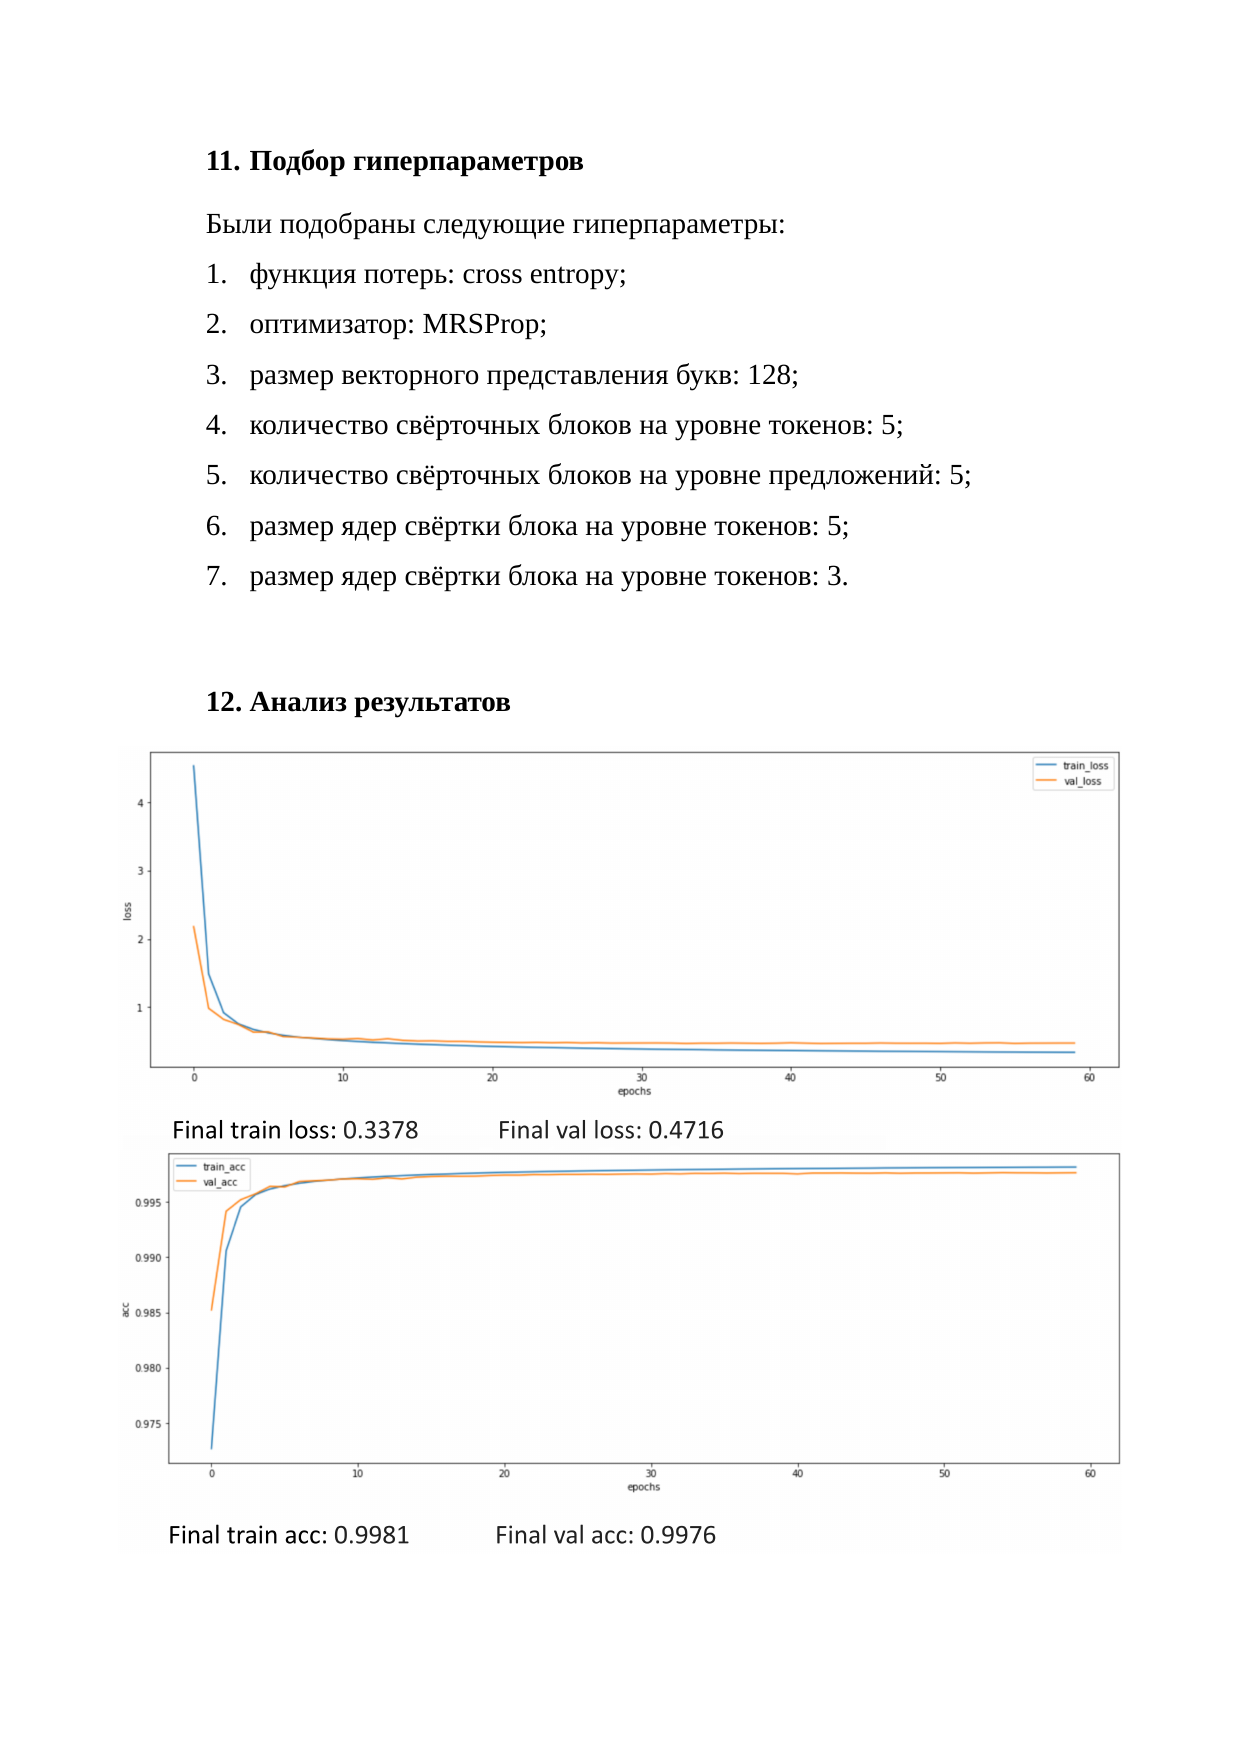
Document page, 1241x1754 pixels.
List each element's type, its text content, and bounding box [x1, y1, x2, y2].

subtitle 11. Подбор гиперпараметров [206, 143, 1122, 177]
subtitle 12. Анализ результатов [206, 684, 1122, 717]
picture [118, 746, 1123, 1554]
list функция потерь: cross entropy; [206, 256, 1122, 290]
list оптимизатор: MRSProp; [206, 307, 1122, 340]
list размер ядер свёртки блока на уровне токенов: 5; [206, 508, 1122, 541]
list количество свёрточных блоков на уровне токенов: 5; [206, 407, 1122, 441]
list размер векторного представления букв: 128; [206, 357, 1122, 390]
list размер ядер свёртки блока на уровне токенов: 3. [206, 558, 1122, 592]
list количество свёрточных блоков на уровне предложений: 5; [206, 457, 1122, 491]
text Были подобраны следующие гиперпараметры: [118, 206, 1122, 239]
